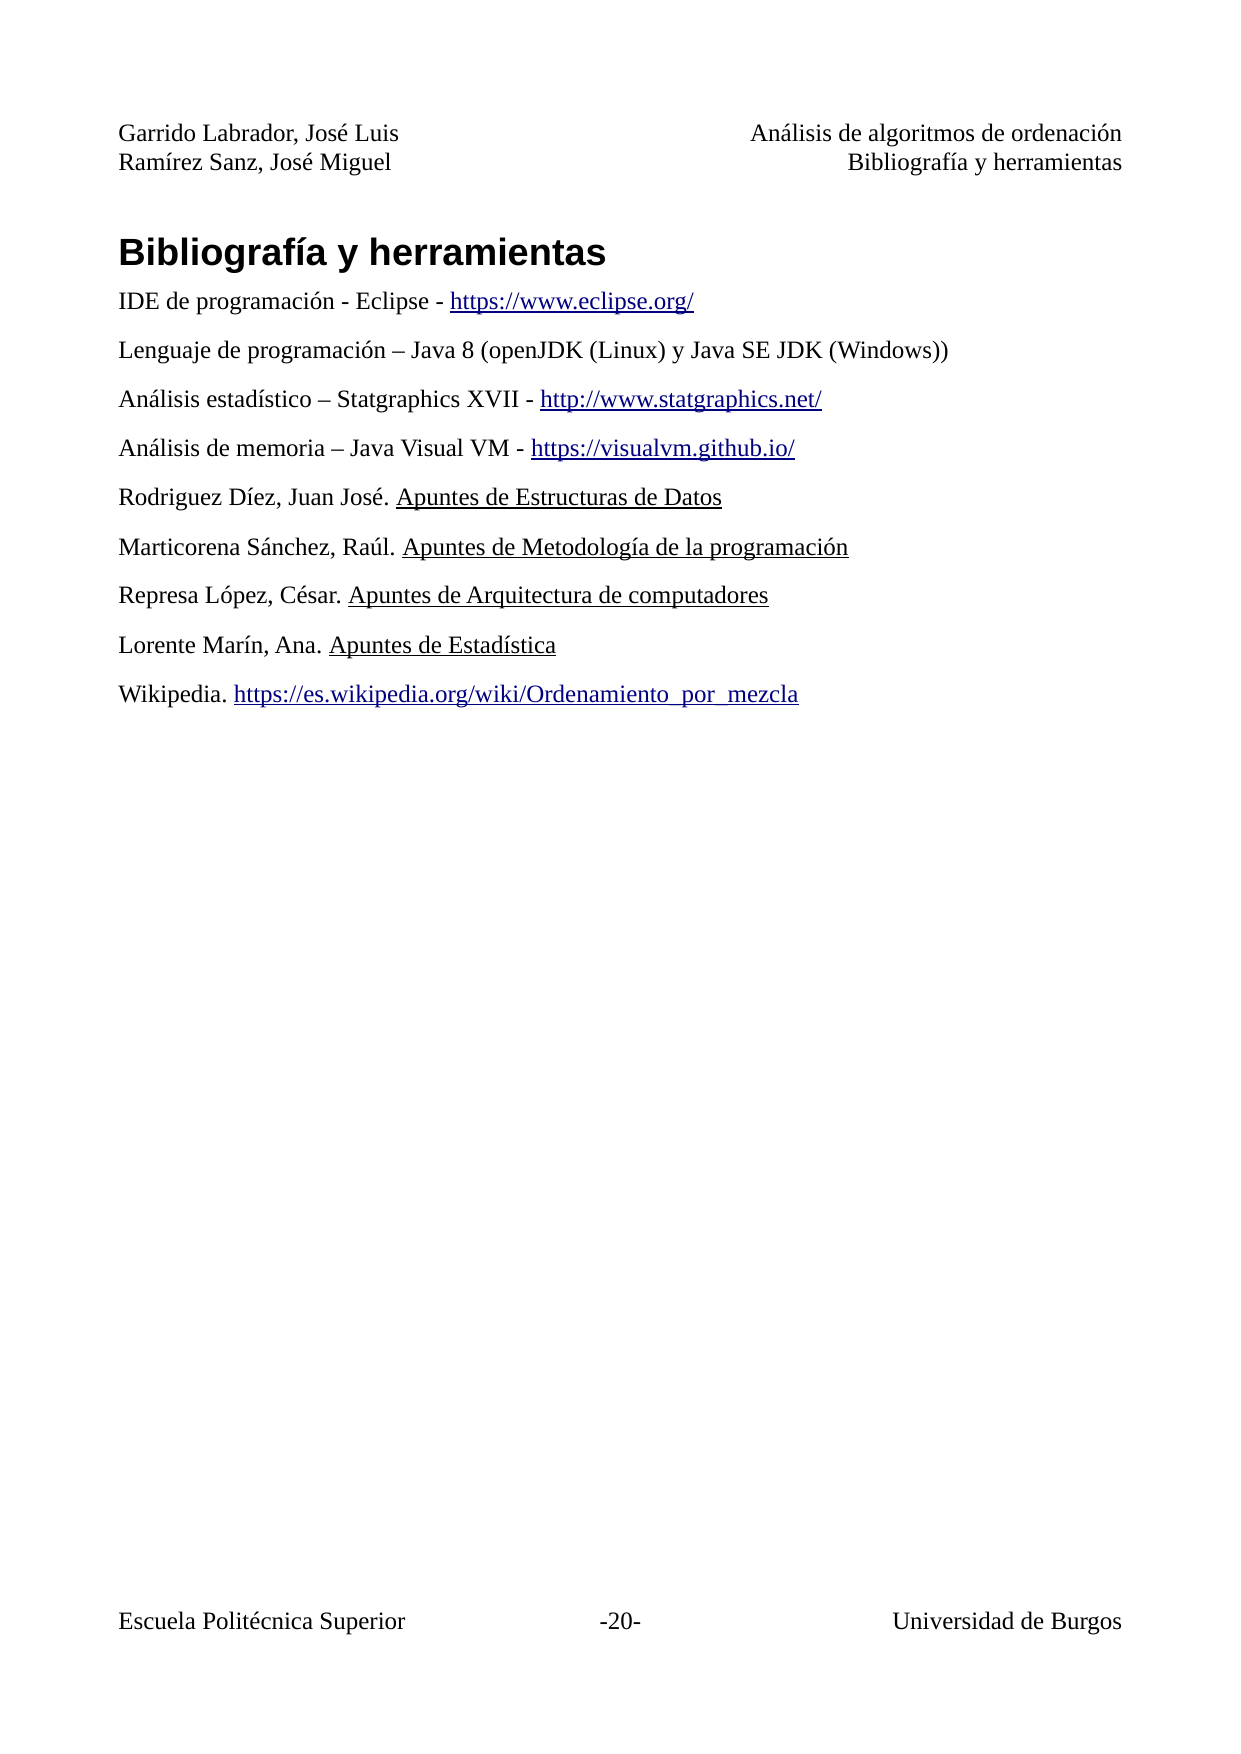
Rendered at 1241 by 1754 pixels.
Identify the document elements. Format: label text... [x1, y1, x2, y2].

text Análisis estadístico – Statgraphics XVII - http://www.statgraphics.net/ [118, 384, 1122, 413]
text Lenguaje de programación – Java 8 (openJDK (Linux) y Java SE JDK (Windows)) [118, 335, 1122, 364]
text Lorente Marín, Ana. Apuntes de Estadística [118, 630, 1122, 658]
text Rodriguez Díez, Juan José. Apuntes de Estructuras de Datos [118, 482, 1122, 511]
text Represa López, César. Apuntes de Arquitectura de computadores [118, 581, 1122, 609]
text IDE de programación - Eclipse - https://www.eclipse.org/ [118, 286, 1122, 315]
text Análisis de memoria – Java Visual VM - https://visualvm.github.io/ [118, 433, 1122, 462]
text Marticorena Sánchez, Raúl. Apuntes de Metodología de la programación [118, 532, 1122, 560]
subtitle Bibliografía y herramientas [118, 230, 1122, 274]
text Wikipedia. https://es.wikipedia.org/wiki/Ordenamiento_por_mezcla [118, 679, 1122, 707]
